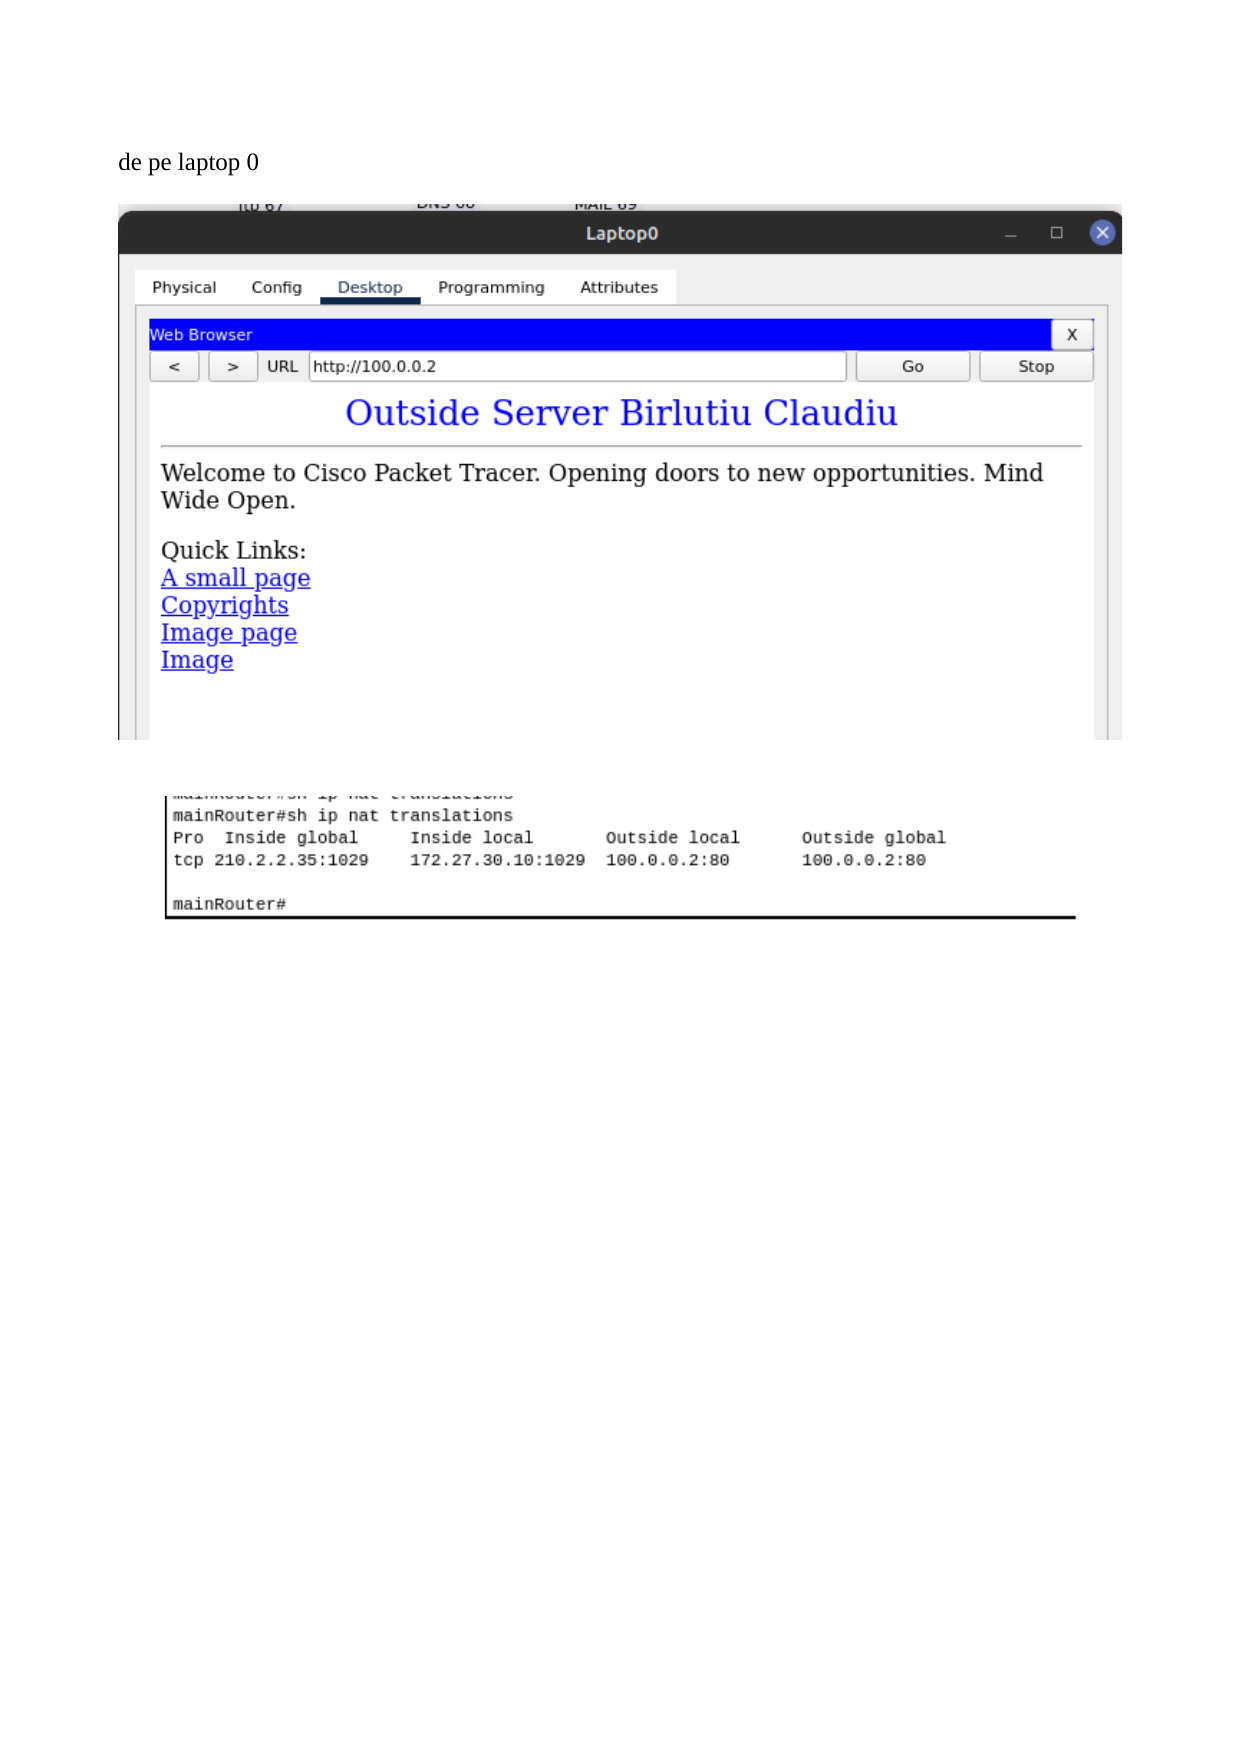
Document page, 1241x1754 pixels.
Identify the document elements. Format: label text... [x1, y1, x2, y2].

picture [118, 204, 1123, 740]
picture [164, 796, 1076, 921]
text de pe laptop 0 [118, 147, 1122, 176]
